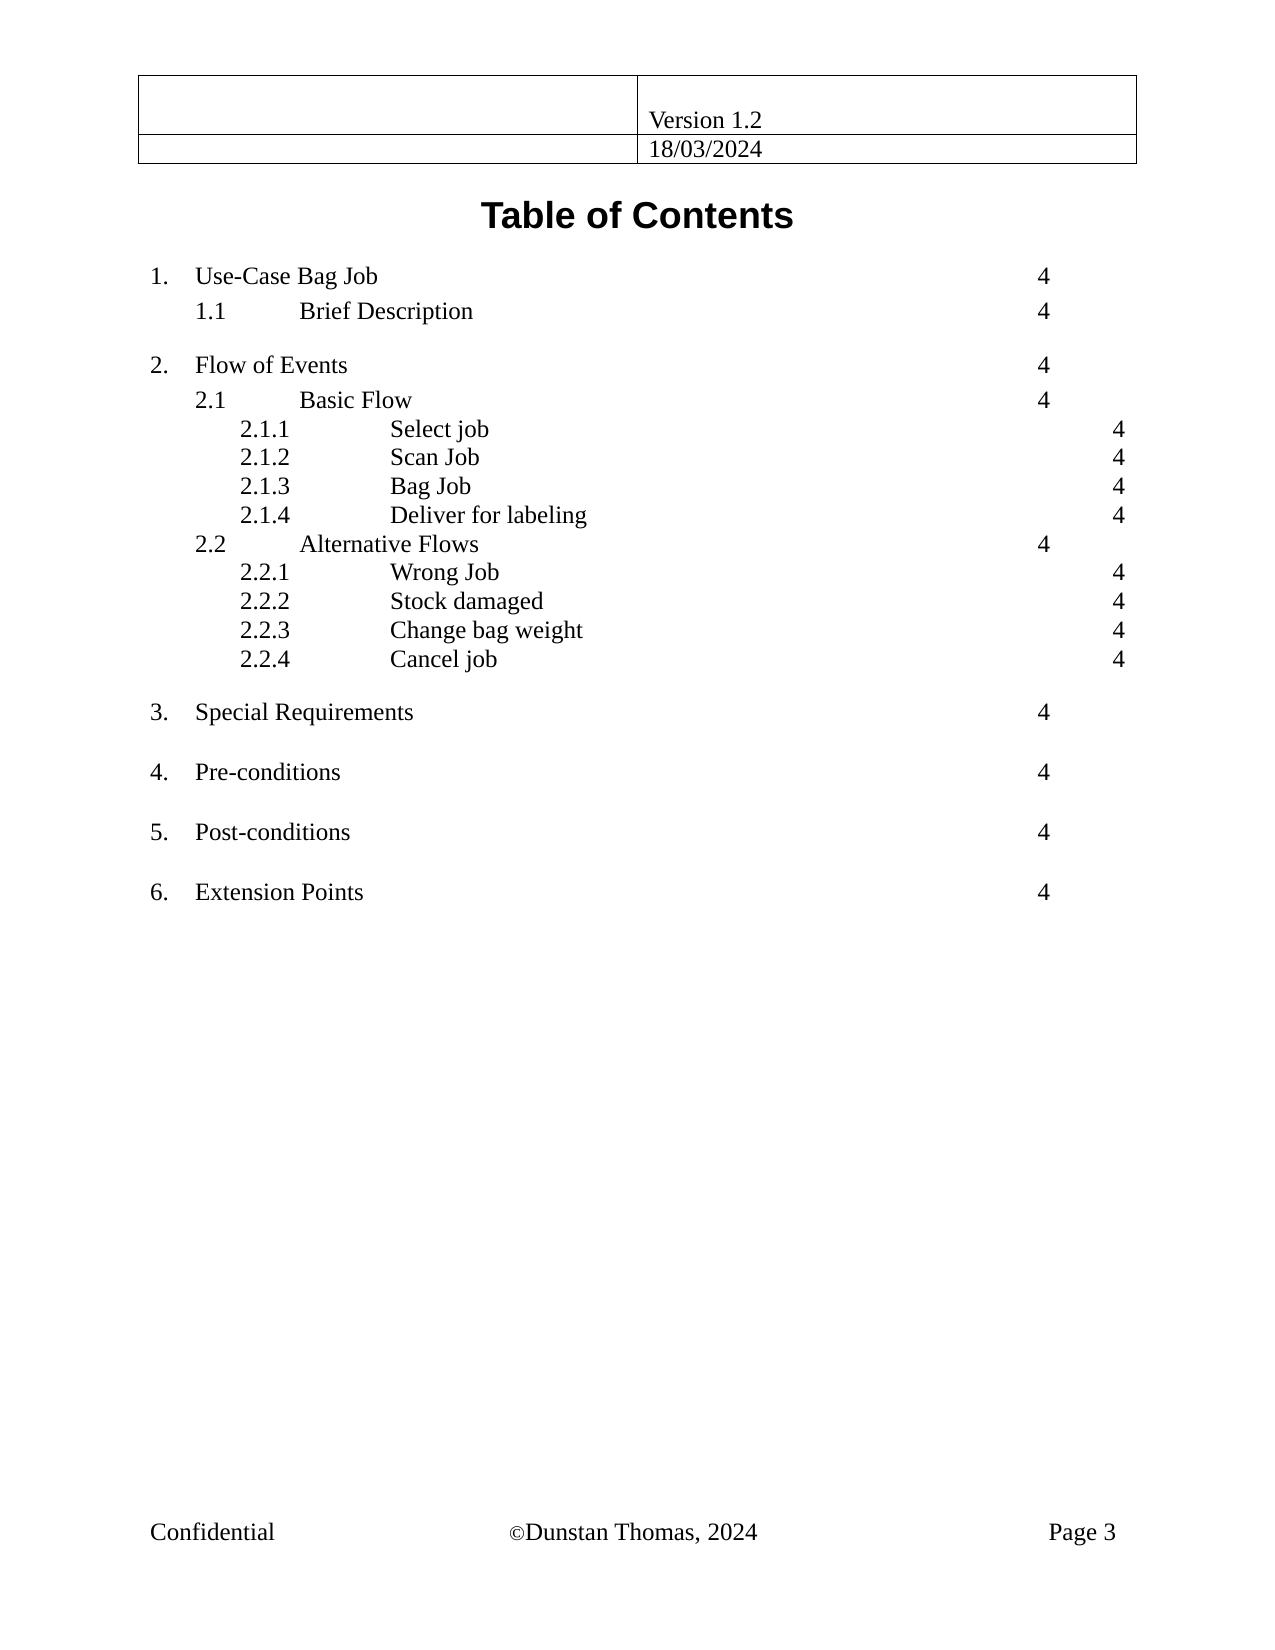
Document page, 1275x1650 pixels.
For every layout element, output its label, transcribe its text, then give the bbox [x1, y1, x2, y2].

text 5. Post-conditions 4 [150, 817, 1050, 846]
text 2.1 Basic Flow 4 [195, 385, 1050, 414]
text 2.1.4 Deliver for labeling 4 [240, 500, 1125, 529]
text 2.1.3 Bag Job 4 [240, 471, 1125, 500]
text 1. Use-Case Bag Job 4 [150, 261, 1050, 290]
text 2.2.1 Wrong Job 4 [240, 557, 1125, 586]
text 3. Special Requirements 4 [150, 697, 1050, 726]
text 2.2 Alternative Flows 4 [195, 529, 1050, 557]
text 2.2.3 Change bag weight 4 [240, 615, 1125, 644]
text 2.1.2 Scan Job 4 [240, 442, 1125, 471]
text 6. Extension Points 4 [150, 877, 1050, 906]
text 2.1.1 Select job 4 [240, 414, 1125, 442]
text 1.1 Brief Description 4 [195, 296, 1050, 325]
text 2. Flow of Events 4 [150, 350, 1050, 379]
text 4. Pre-conditions 4 [150, 757, 1050, 786]
title Table of Contents [150, 193, 1125, 236]
text 2.2.4 Cancel job 4 [240, 644, 1125, 672]
text 2.2.2 Stock damaged 4 [240, 586, 1125, 615]
